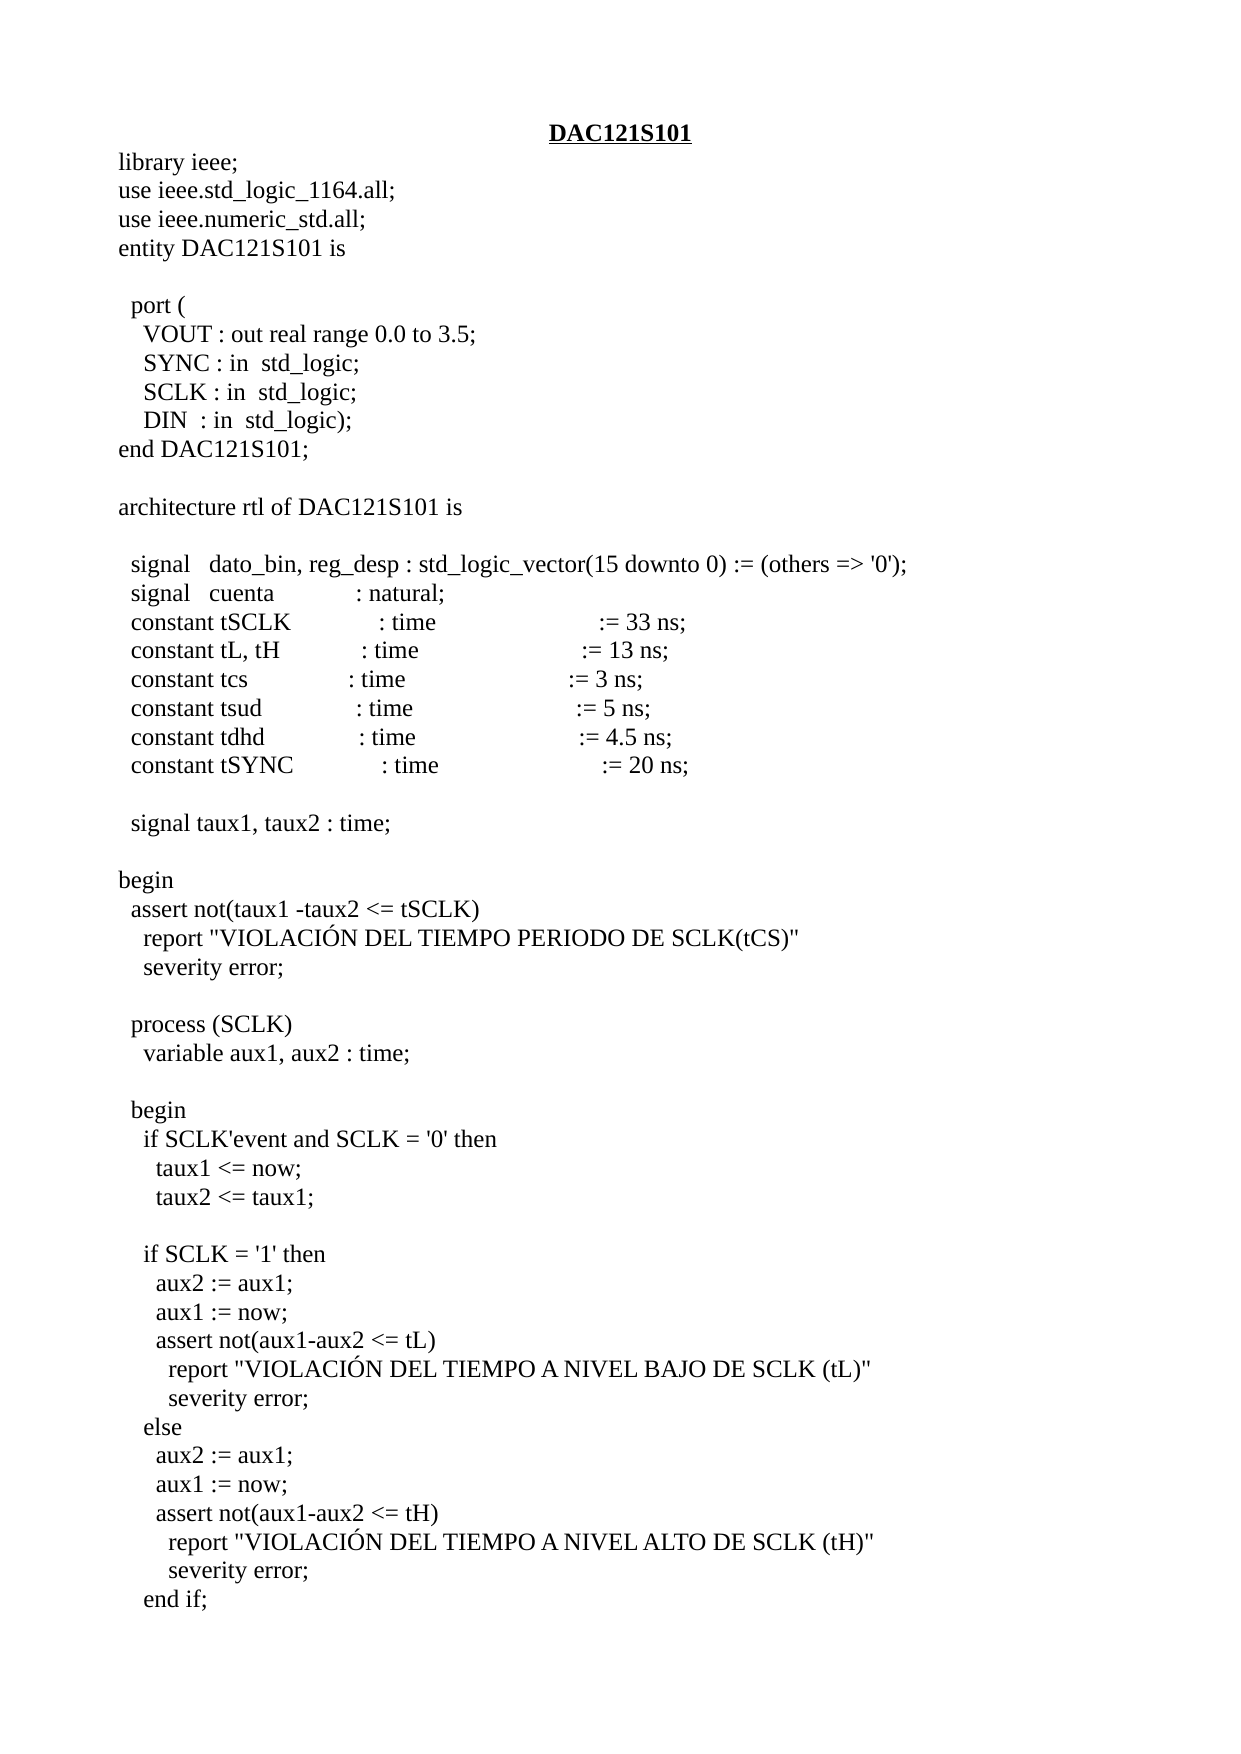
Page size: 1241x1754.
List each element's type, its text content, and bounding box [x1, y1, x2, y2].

text architecture rtl of DAC121S101 is [118, 492, 1122, 521]
text report "VIOLACIÓN DEL TIEMPO A NIVEL ALTO DE SCLK (tH)" [118, 1527, 1122, 1556]
text signal taux1, taux2 : time; [118, 808, 1122, 837]
text constant tcs : time := 3 ns; [118, 664, 1122, 693]
text DAC121S101 [118, 118, 1122, 147]
text constant tSCLK : time := 33 ns; [118, 607, 1122, 636]
text port ( [118, 291, 1122, 319]
text variable aux1, aux2 : time; [118, 1038, 1122, 1067]
text DIN : in std_logic); [118, 406, 1122, 434]
text taux2 <= taux1; [118, 1182, 1122, 1211]
text report "VIOLACIÓN DEL TIEMPO PERIODO DE SCLK(tCS)" [118, 923, 1122, 952]
text process (SCLK) [118, 1009, 1122, 1038]
text signal cuenta : natural; [118, 578, 1122, 607]
text end if; [118, 1584, 1122, 1613]
text aux1 := now; [118, 1469, 1122, 1498]
text entity DAC121S101 is [118, 233, 1122, 262]
text else [118, 1412, 1122, 1441]
text report "VIOLACIÓN DEL TIEMPO A NIVEL BAJO DE SCLK (tL)" [118, 1354, 1122, 1383]
text constant tSYNC : time := 20 ns; [118, 751, 1122, 779]
text use ieee.numeric_std.all; [118, 204, 1122, 233]
text VOUT : out real range 0.0 to 3.5; [118, 319, 1122, 348]
text assert not(aux1-aux2 <= tH) [118, 1498, 1122, 1527]
text severity error; [118, 952, 1122, 981]
text constant tdhd : time := 4.5 ns; [118, 722, 1122, 751]
text severity error; [118, 1383, 1122, 1412]
text SYNC : in std_logic; [118, 348, 1122, 377]
text assert not(taux1 -taux2 <= tSCLK) [118, 894, 1122, 923]
text library ieee; [118, 147, 1122, 176]
text aux2 := aux1; [118, 1441, 1122, 1469]
text taux1 <= now; [118, 1153, 1122, 1182]
text if SCLK = '1' then [118, 1239, 1122, 1268]
text begin [118, 1096, 1122, 1124]
text signal dato_bin, reg_desp : std_logic_vector(15 downto 0) := (others => '0'); [118, 549, 1122, 578]
text assert not(aux1-aux2 <= tL) [118, 1326, 1122, 1354]
text constant tsud : time := 5 ns; [118, 693, 1122, 722]
text use ieee.std_logic_1164.all; [118, 176, 1122, 204]
text aux1 := now; [118, 1297, 1122, 1326]
text constant tL, tH : time := 13 ns; [118, 636, 1122, 664]
text aux2 := aux1; [118, 1268, 1122, 1297]
text begin [118, 866, 1122, 894]
text if SCLK'event and SCLK = '0' then [118, 1124, 1122, 1153]
text severity error; [118, 1556, 1122, 1584]
text end DAC121S101; [118, 434, 1122, 463]
text SCLK : in std_logic; [118, 377, 1122, 406]
